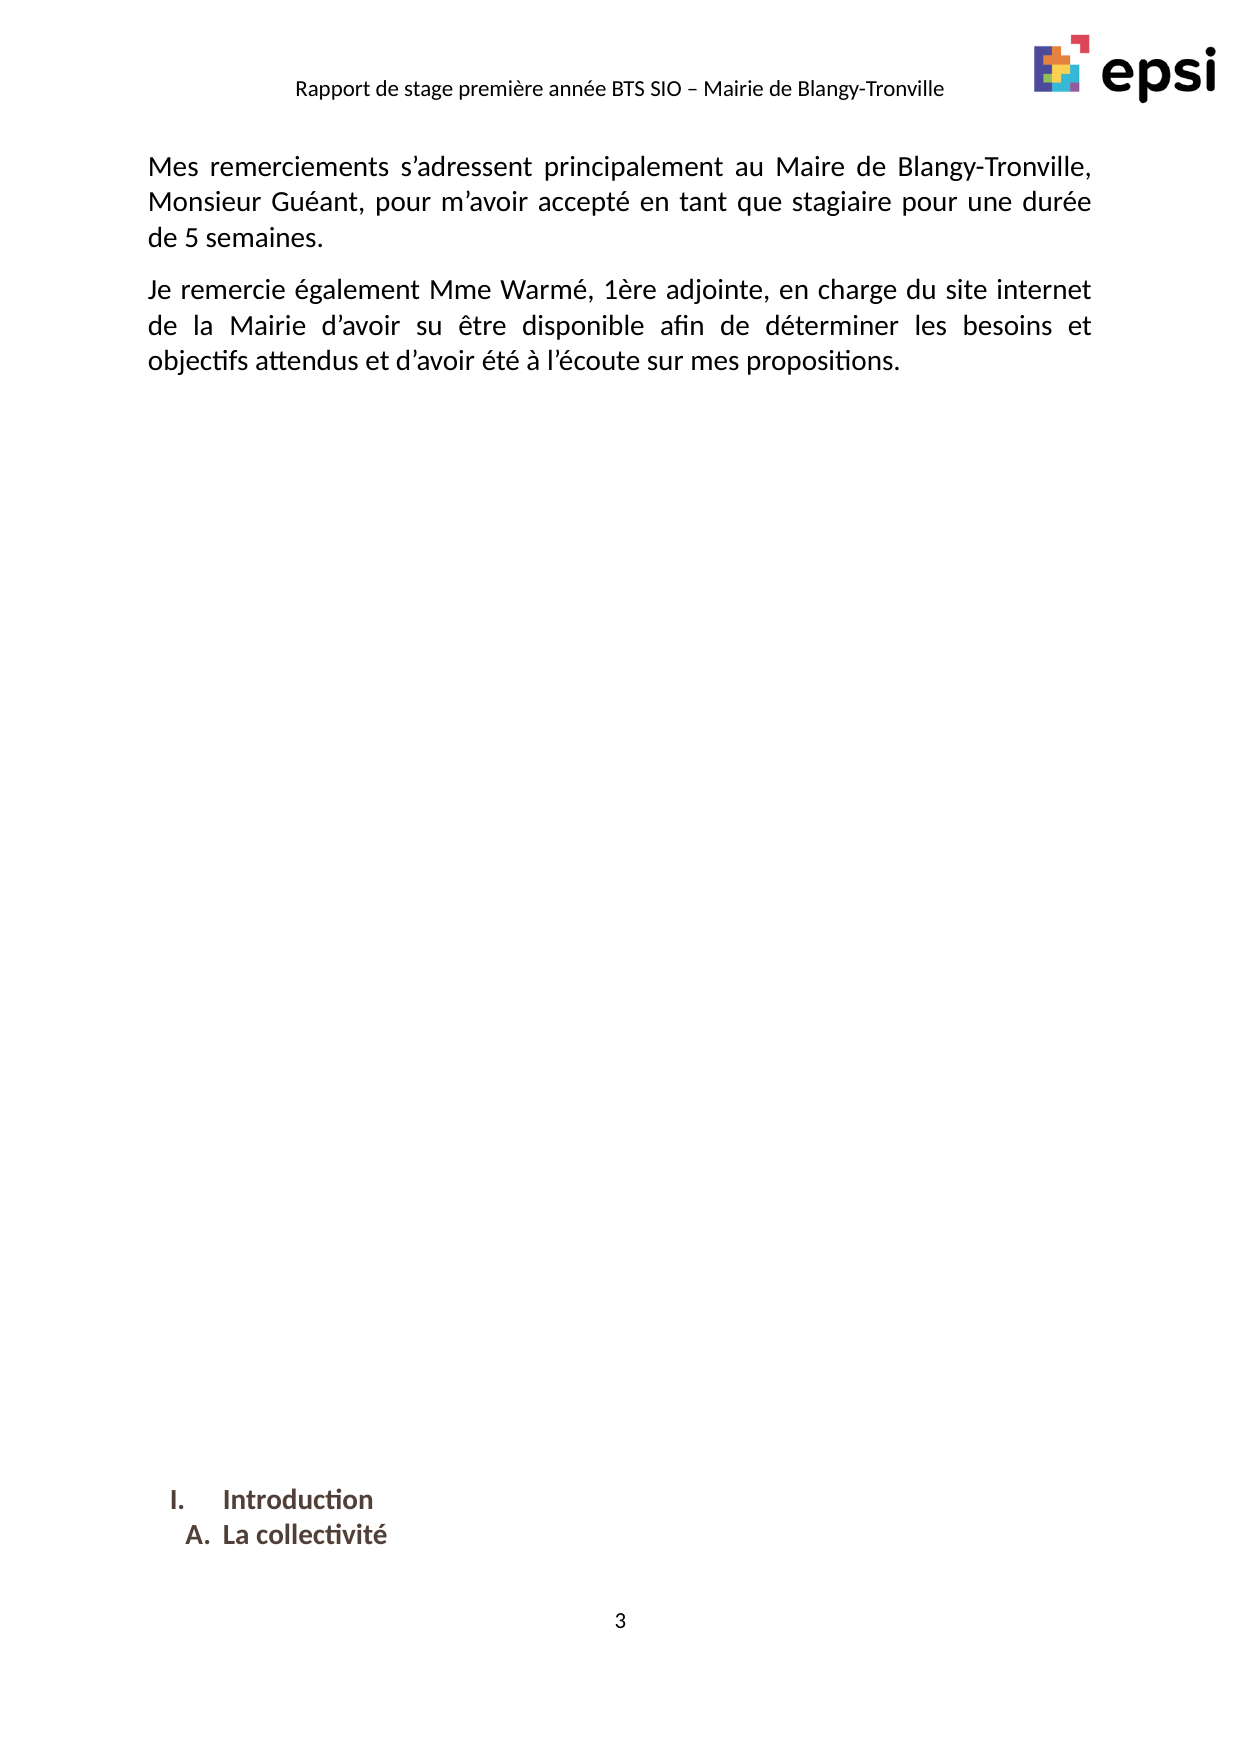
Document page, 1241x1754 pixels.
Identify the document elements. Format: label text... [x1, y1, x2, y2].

list Introduction [185, 1481, 1093, 1516]
text Je remercie également Mme Warmé, 1ère adjointe, en charge du site internet de la Mairie d’avoir su être disponible afin de déterminer les besoins et objectifs attendus et d’avoir été à l’écoute sur mes propositions. [148, 271, 1093, 378]
text Mes remerciements s’adressent principalement au Maire de Blangy-Tronville, Monsieur Guéant, pour m’avoir accepté en tant que stagiaire pour une durée de 5 semaines. [148, 148, 1093, 254]
list La collectivité [185, 1516, 1093, 1552]
